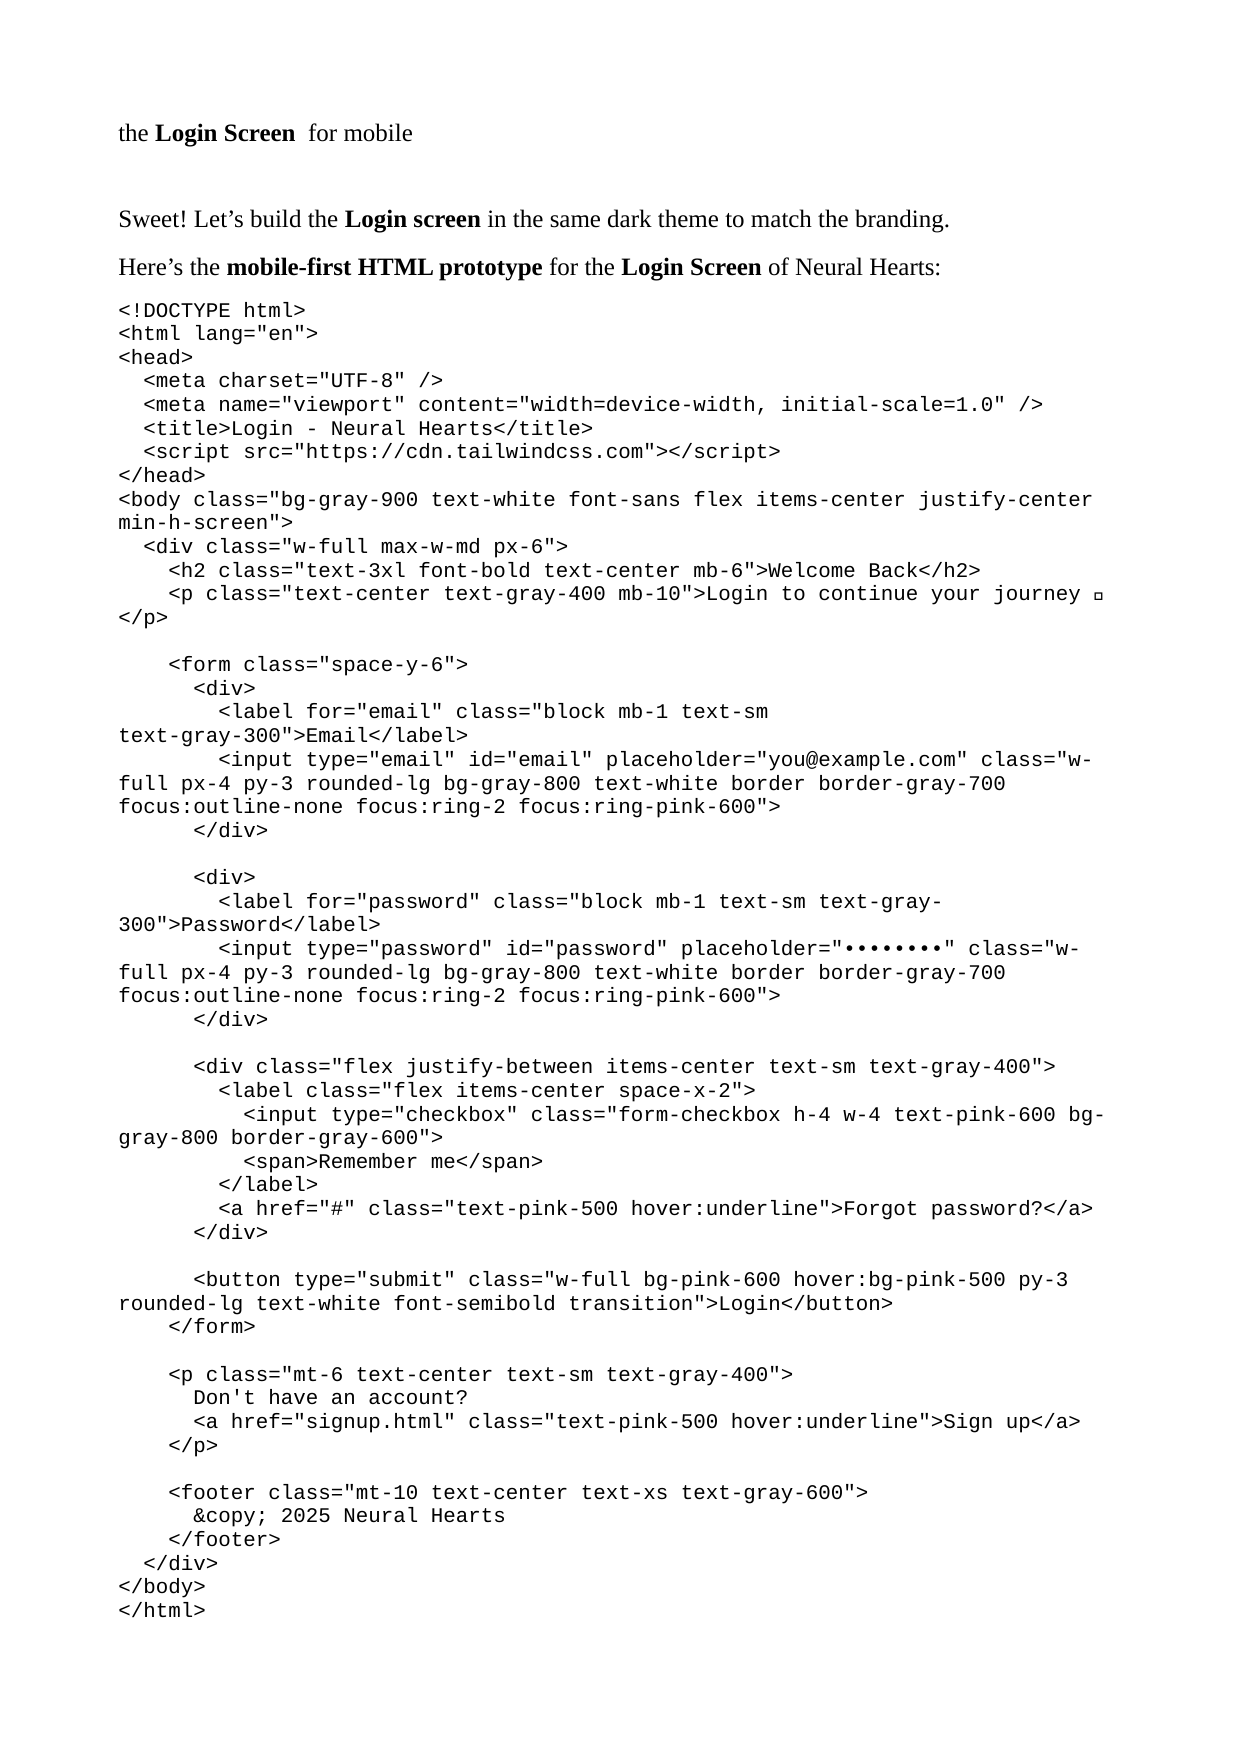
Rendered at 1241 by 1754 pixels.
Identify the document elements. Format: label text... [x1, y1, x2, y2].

text <div class="flex justify-between items-center text-sm text-gray-400"> [118, 1056, 1122, 1080]
text <input type="checkbox" class="form-checkbox h-4 w-4 text-pink-600 bg-gray-800 border-gray-600"> [118, 1103, 1122, 1151]
text </head> [118, 465, 1122, 489]
text the Login Screen for mobile [118, 118, 1122, 147]
text </footer> [118, 1529, 1122, 1553]
text <!DOCTYPE html> [118, 299, 1122, 323]
text Don't have an account? [118, 1387, 1122, 1411]
text <label for="password" class="block mb-1 text-sm text-gray-300">Password</label> [118, 891, 1122, 938]
text </form> [118, 1316, 1122, 1340]
text <div> [118, 867, 1122, 891]
text <script src="https://cdn.tailwindcss.com"></script> [118, 441, 1122, 465]
text <input type="password" id="password" placeholder="••••••••" class="w-full px-4 py-3 rounded-lg bg-gray-800 text-white border border-gray-700 focus:outline-none focus:ring-2 focus:ring-pink-600"> [118, 938, 1122, 1009]
text <input type="email" id="email" placeholder="you@example.com" class="w-full px-4 py-3 rounded-lg bg-gray-800 text-white border border-gray-700 focus:outline-none focus:ring-2 focus:ring-pink-600"> [118, 749, 1122, 820]
text <footer class="mt-10 text-center text-xs text-gray-600"> [118, 1482, 1122, 1506]
text </p> [118, 1434, 1122, 1458]
text <p class="mt-6 text-center text-sm text-gray-400"> [118, 1364, 1122, 1387]
text <label class="flex items-center space-x-2"> [118, 1080, 1122, 1103]
text </div> [118, 820, 1122, 843]
text <p class="text-center text-gray-400 mb-10">Login to continue your journey 💖</p> [118, 583, 1122, 631]
text <button type="submit" class="w-full bg-pink-600 hover:bg-pink-500 py-3 rounded-lg text-white font-semibold transition">Login</button> [118, 1269, 1122, 1316]
text <label for="email" class="block mb-1 text-sm text-gray-300">Email</label> [118, 702, 1122, 749]
text <body class="bg-gray-900 text-white font-sans flex items-center justify-center min-h-screen"> [118, 489, 1122, 536]
text &copy; 2025 Neural Hearts [118, 1506, 1122, 1529]
text <head> [118, 347, 1122, 371]
text </div> [118, 1222, 1122, 1245]
text <html lang="en"> [118, 323, 1122, 347]
text </html> [118, 1600, 1122, 1624]
text <meta name="viewport" content="width=device-width, initial-scale=1.0" /> [118, 394, 1122, 418]
text <a href="signup.html" class="text-pink-500 hover:underline">Sign up</a> [118, 1411, 1122, 1434]
text <h2 class="text-3xl font-bold text-center mb-6">Welcome Back</h2> [118, 560, 1122, 583]
text Here’s the mobile-first HTML prototype for the Login Screen of Neural Hearts: [118, 252, 1122, 281]
text <meta charset="UTF-8" /> [118, 371, 1122, 394]
text </div> [118, 1553, 1122, 1576]
text <span>Remember me</span> [118, 1151, 1122, 1174]
text </div> [118, 1009, 1122, 1033]
text Sweet! Let’s build the Login screen in the same dark theme to match the branding. [118, 204, 1122, 233]
text </body> [118, 1576, 1122, 1600]
text <title>Login - Neural Hearts</title> [118, 418, 1122, 441]
text <div class="w-full max-w-md px-6"> [118, 536, 1122, 560]
text </label> [118, 1174, 1122, 1198]
text <a href="#" class="text-pink-500 hover:underline">Forgot password?</a> [118, 1198, 1122, 1222]
text <div> [118, 678, 1122, 702]
text <form class="space-y-6"> [118, 654, 1122, 678]
